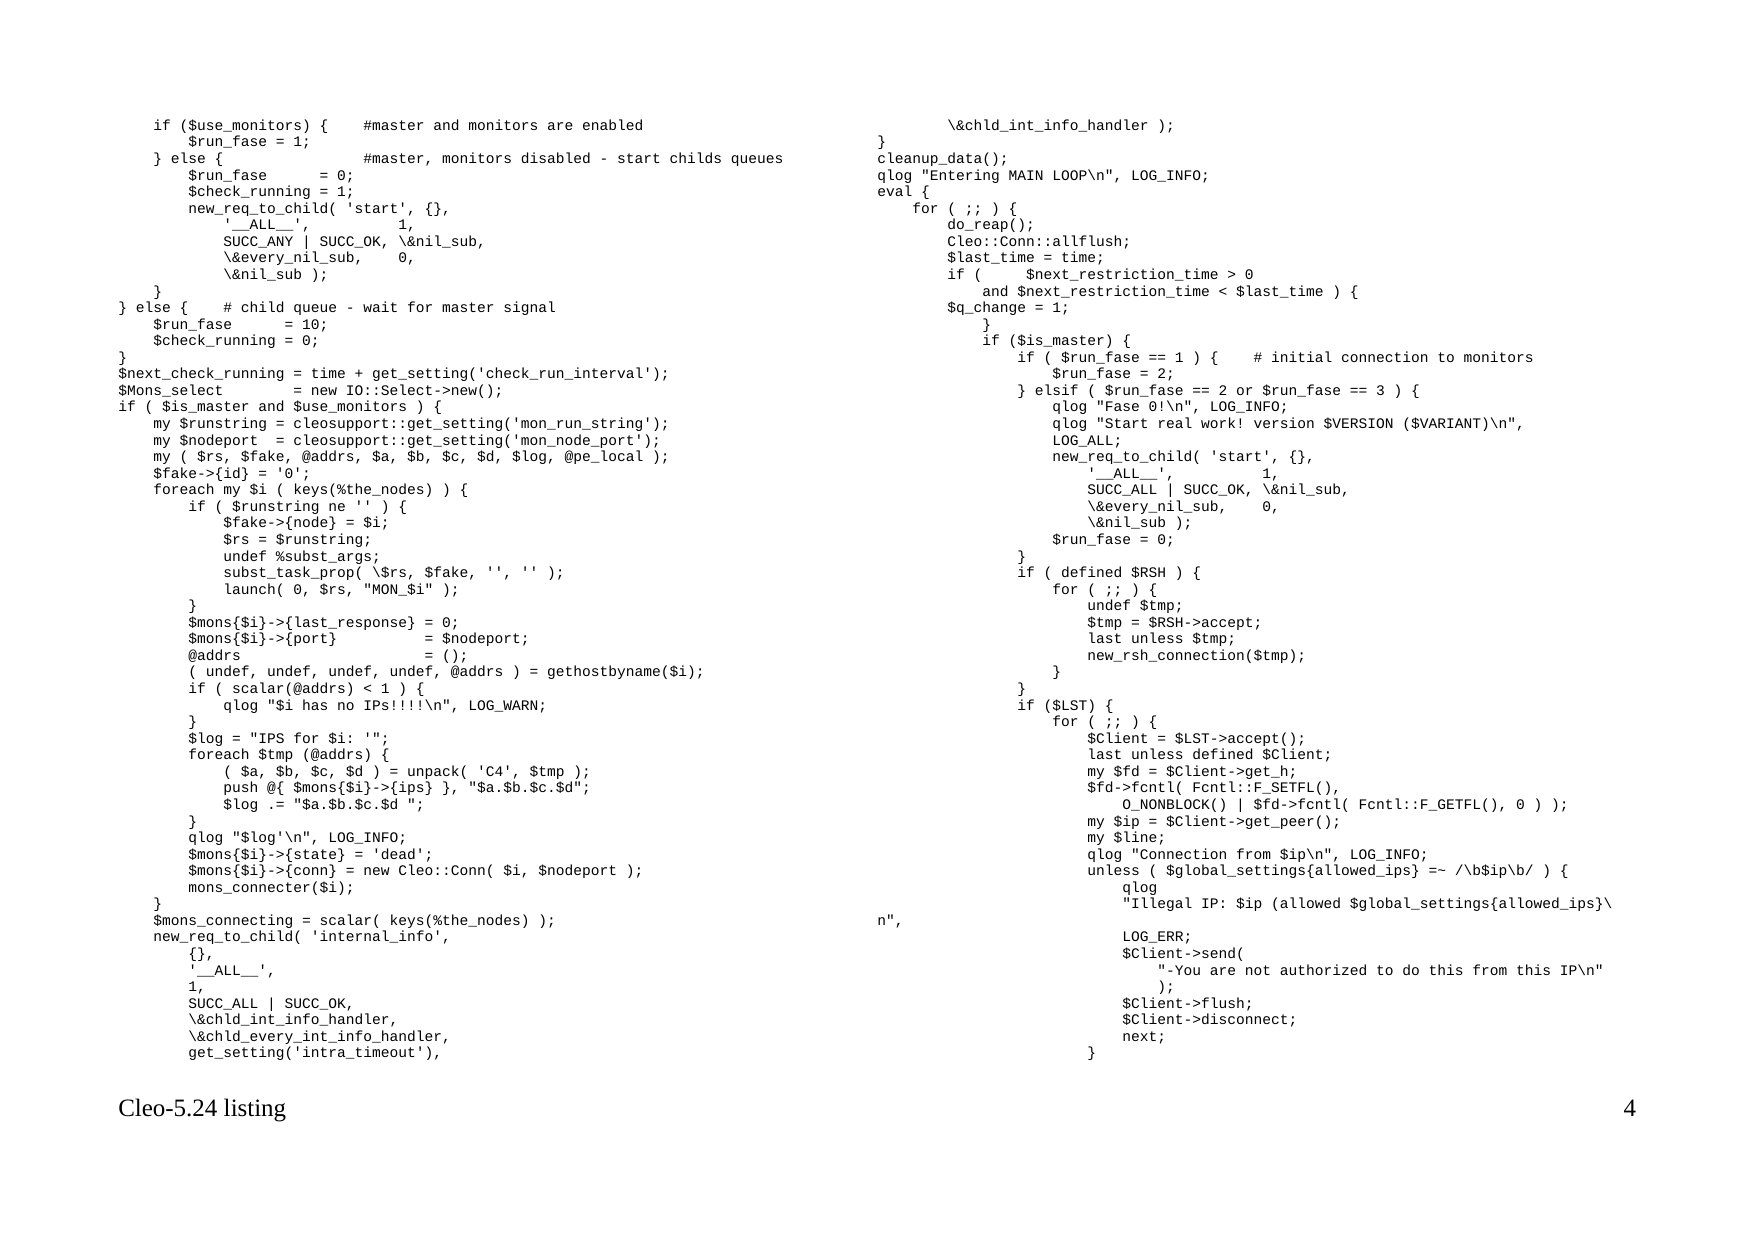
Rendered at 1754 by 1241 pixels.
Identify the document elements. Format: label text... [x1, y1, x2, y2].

text LOG_ERR; [877, 930, 1636, 946]
text $check_running = 1; [118, 184, 877, 201]
text } [877, 681, 1636, 698]
text } [118, 714, 877, 731]
text $mons{$i}->{conn} = new Cleo::Conn( $i, $nodeport ); [118, 863, 877, 880]
text } else { #master, monitors disabled - start childs queues [118, 151, 877, 168]
text } [877, 1046, 1636, 1062]
text new_req_to_child( 'internal_info', [118, 930, 877, 946]
text qlog [877, 880, 1636, 897]
text \&chld_int_info_handler ); [877, 118, 1636, 135]
text \&chld_int_info_handler, [118, 1012, 877, 1029]
text if ( $runstring ne '' ) { [118, 499, 877, 516]
text new_rsh_connection($tmp); [877, 648, 1636, 665]
text mons_connecter($i); [118, 880, 877, 897]
text SUCC_ANY | SUCC_OK, \&nil_sub, [118, 234, 877, 251]
text unless ( $global_settings{allowed_ips} =~ /\b$ip\b/ ) { [877, 863, 1636, 880]
text my $fd = $Client->get_h; [877, 764, 1636, 781]
text \&nil_sub ); [877, 516, 1636, 532]
text } [877, 665, 1636, 681]
text $mons{$i}->{state} = 'dead'; [118, 847, 877, 863]
text '__ALL__', 1, [118, 217, 877, 234]
text '__ALL__', [118, 963, 877, 979]
text \&nil_sub ); [118, 267, 877, 284]
text \&every_nil_sub, 0, [877, 499, 1636, 516]
text {}, [118, 946, 877, 963]
text $run_fase = 0; [877, 532, 1636, 549]
text ); [877, 979, 1636, 996]
text O_NONBLOCK() | $fd->fcntl( Fcntl::F_GETFL(), 0 ) ); [877, 797, 1636, 814]
text $run_fase = 2; [877, 367, 1636, 383]
text ( undef, undef, undef, undef, @addrs ) = gethostbyname($i); [118, 665, 877, 681]
text my $runstring = cleosupport::get_setting('mon_run_string'); [118, 416, 877, 433]
text my $ip = $Client->get_peer(); [877, 814, 1636, 830]
text for ( ;; ) { [877, 582, 1636, 598]
text last unless defined $Client; [877, 747, 1636, 764]
text "Illegal IP: $ip (allowed $global_settings{allowed_ips}\n", [877, 897, 1636, 930]
text $fake->{node} = $i; [118, 516, 877, 532]
text and $next_restriction_time < $last_time ) { [877, 284, 1636, 300]
text $mons_connecting = scalar( keys(%the_nodes) ); [118, 913, 877, 930]
text if ( $next_restriction_time > 0 [877, 267, 1636, 284]
text $Mons_select = new IO::Select->new(); [118, 383, 877, 400]
text foreach $tmp (@addrs) { [118, 747, 877, 764]
text if ( $is_master and $use_monitors ) { [118, 400, 877, 416]
text undef %subst_args; [118, 549, 877, 565]
text $log = "IPS for $i: '"; [118, 731, 877, 747]
text if ($is_master) { [877, 333, 1636, 350]
text new_req_to_child( 'start', {}, [877, 449, 1636, 466]
text 1, [118, 979, 877, 996]
text } [118, 598, 877, 615]
text qlog "Fase 0!\n", LOG_INFO; [877, 400, 1636, 416]
text } [877, 549, 1636, 565]
text $last_time = time; [877, 251, 1636, 267]
text $Client->flush; [877, 996, 1636, 1012]
text eval { [877, 184, 1636, 201]
text next; [877, 1029, 1636, 1046]
text @addrs = (); [118, 648, 877, 665]
text $Client->send( [877, 946, 1636, 963]
text my $nodeport = cleosupport::get_setting('mon_node_port'); [118, 433, 877, 449]
text undef $tmp; [877, 598, 1636, 615]
text subst_task_prop( \$rs, $fake, '', '' ); [118, 565, 877, 582]
text my $line; [877, 830, 1636, 847]
text Cleo::Conn::allflush; [877, 234, 1636, 251]
text LOG_ALL; [877, 433, 1636, 449]
text cleanup_data(); [877, 151, 1636, 168]
text qlog "$log'\n", LOG_INFO; [118, 830, 877, 847]
text } elsif ( $run_fase == 2 or $run_fase == 3 ) { [877, 383, 1636, 400]
text $Client->disconnect; [877, 1012, 1636, 1029]
text $fake->{id} = '0'; [118, 466, 877, 482]
text $log .= "$a.$b.$c.$d "; [118, 797, 877, 814]
text if ($LST) { [877, 698, 1636, 714]
text $run_fase = 1; [118, 135, 877, 151]
text $mons{$i}->{last_response} = 0; [118, 615, 877, 632]
text } [118, 814, 877, 830]
text } [877, 135, 1636, 151]
text qlog "Entering MAIN LOOP\n", LOG_INFO; [877, 168, 1636, 184]
text $next_check_running = time + get_setting('check_run_interval'); [118, 367, 877, 383]
text foreach my $i ( keys(%the_nodes) ) { [118, 482, 877, 499]
text \&chld_every_int_info_handler, [118, 1029, 877, 1046]
text if ($use_monitors) { #master and monitors are enabled [118, 118, 877, 135]
text last unless $tmp; [877, 632, 1636, 648]
text if ( scalar(@addrs) < 1 ) { [118, 681, 877, 698]
text } [877, 317, 1636, 333]
text $mons{$i}->{port} = $nodeport; [118, 632, 877, 648]
text do_reap(); [877, 217, 1636, 234]
text if ( defined $RSH ) { [877, 565, 1636, 582]
text "-You are not authorized to do this from this IP\n" [877, 963, 1636, 979]
text $Client = $LST->accept(); [877, 731, 1636, 747]
text new_req_to_child( 'start', {}, [118, 201, 877, 217]
text SUCC_ALL | SUCC_OK, \&nil_sub, [877, 482, 1636, 499]
text for ( ;; ) { [877, 714, 1636, 731]
text } [118, 350, 877, 367]
text qlog "Connection from $ip\n", LOG_INFO; [877, 847, 1636, 863]
text '__ALL__', 1, [877, 466, 1636, 482]
text $fd->fcntl( Fcntl::F_SETFL(), [877, 781, 1636, 797]
text ( $a, $b, $c, $d ) = unpack( 'C4', $tmp ); [118, 764, 877, 781]
text } else { # child queue - wait for master signal [118, 300, 877, 317]
text qlog "$i has no IPs!!!!\n", LOG_WARN; [118, 698, 877, 714]
text for ( ;; ) { [877, 201, 1636, 217]
text my ( $rs, $fake, @addrs, $a, $b, $c, $d, $log, @pe_local ); [118, 449, 877, 466]
text } [118, 284, 877, 300]
text $run_fase = 10; [118, 317, 877, 333]
text get_setting('intra_timeout'), [118, 1046, 877, 1062]
text $run_fase = 0; [118, 168, 877, 184]
text $q_change = 1; [877, 300, 1636, 317]
text $check_running = 0; [118, 333, 877, 350]
text } [118, 897, 877, 913]
text $tmp = $RSH->accept; [877, 615, 1636, 632]
text push @{ $mons{$i}->{ips} }, "$a.$b.$c.$d"; [118, 781, 877, 797]
text if ( $run_fase == 1 ) { # initial connection to monitors [877, 350, 1636, 367]
text $rs = $runstring; [118, 532, 877, 549]
text launch( 0, $rs, "MON_$i" ); [118, 582, 877, 598]
text SUCC_ALL | SUCC_OK, [118, 996, 877, 1012]
text qlog "Start real work! version $VERSION ($VARIANT)\n", [877, 416, 1636, 433]
text \&every_nil_sub, 0, [118, 251, 877, 267]
